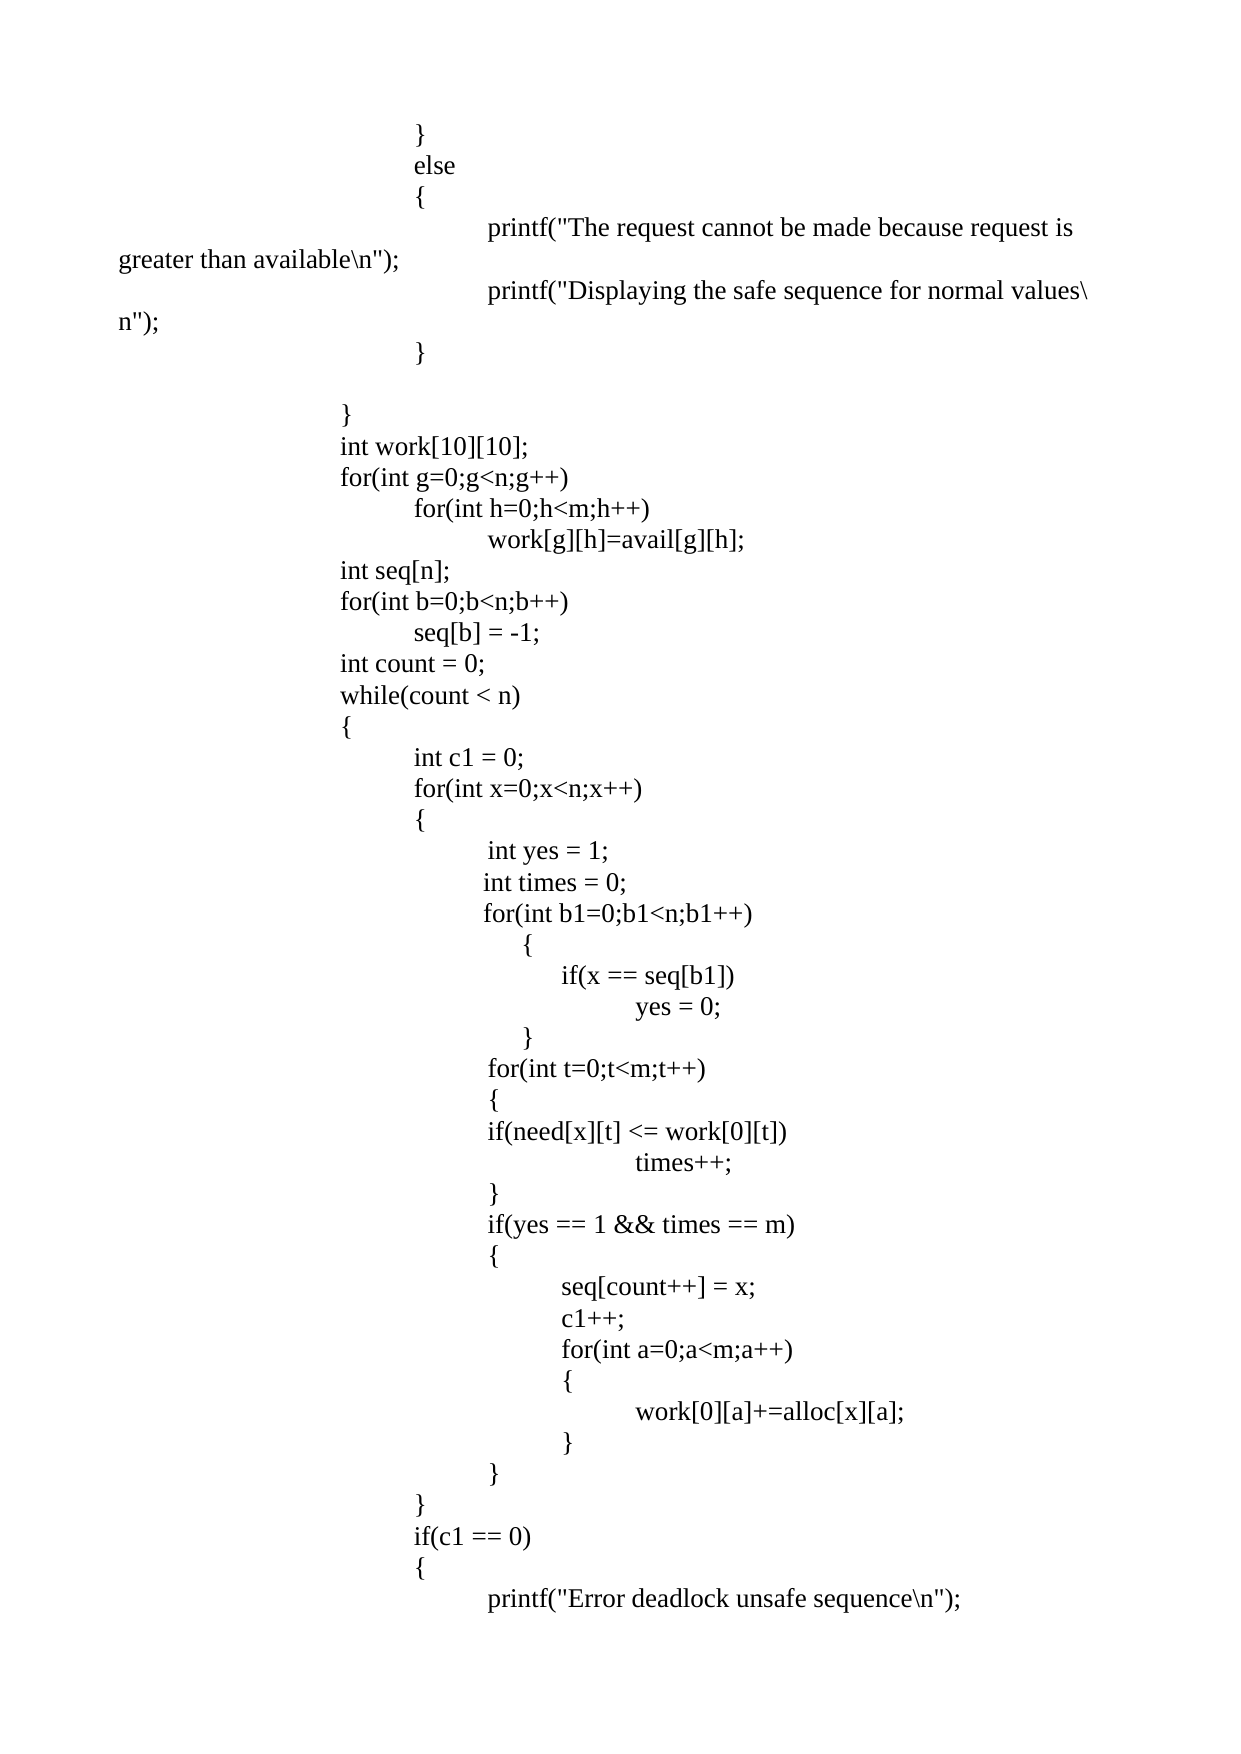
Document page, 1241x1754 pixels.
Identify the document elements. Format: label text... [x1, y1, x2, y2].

text { [118, 710, 1122, 741]
text int times = 0; [118, 866, 1122, 897]
text for(int a=0;a<m;a++) [118, 1333, 1122, 1364]
text int yes = 1; [118, 834, 1122, 866]
text printf("Displaying the safe sequence for normal values\n"); [118, 274, 1122, 336]
text else [118, 149, 1122, 180]
text { [118, 1084, 1122, 1115]
text int count = 0; [118, 648, 1122, 679]
text { [118, 803, 1122, 834]
text } [118, 1177, 1122, 1208]
text for(int t=0;t<m;t++) [118, 1052, 1122, 1084]
text } [118, 1488, 1122, 1520]
text for(int b1=0;b1<n;b1++) [118, 897, 1122, 928]
text while(count < n) [118, 679, 1122, 710]
text } [118, 1457, 1122, 1488]
text seq[b] = -1; [118, 616, 1122, 648]
text seq[count++] = x; [118, 1271, 1122, 1302]
text for(int b=0;b<n;b++) [118, 585, 1122, 616]
text { [118, 1551, 1122, 1582]
text } [118, 1021, 1122, 1052]
text printf("Error deadlock unsafe sequence\n"); [118, 1582, 1122, 1613]
text { [118, 1239, 1122, 1271]
text } [118, 118, 1122, 149]
text c1++; [118, 1302, 1122, 1333]
text { [118, 180, 1122, 212]
text if(x == seq[b1]) [118, 959, 1122, 990]
text for(int h=0;h<m;h++) [118, 492, 1122, 523]
text work[g][h]=avail[g][h]; [118, 523, 1122, 554]
text for(int x=0;x<n;x++) [118, 772, 1122, 803]
text if(need[x][t] <= work[0][t]) [118, 1115, 1122, 1146]
text printf("The request cannot be made because request is greater than available\n"); [118, 212, 1122, 274]
text for(int g=0;g<n;g++) [118, 461, 1122, 492]
text yes = 0; [118, 990, 1122, 1021]
text if(c1 == 0) [118, 1520, 1122, 1551]
text } [118, 1426, 1122, 1457]
text if(yes == 1 && times == m) [118, 1208, 1122, 1239]
text { [118, 1364, 1122, 1395]
text } [118, 336, 1122, 367]
text int work[10][10]; [118, 429, 1122, 461]
text { [118, 928, 1122, 959]
text } [118, 398, 1122, 429]
text work[0][a]+=alloc[x][a]; [118, 1395, 1122, 1426]
text int seq[n]; [118, 554, 1122, 585]
text times++; [118, 1146, 1122, 1177]
text int c1 = 0; [118, 741, 1122, 772]
